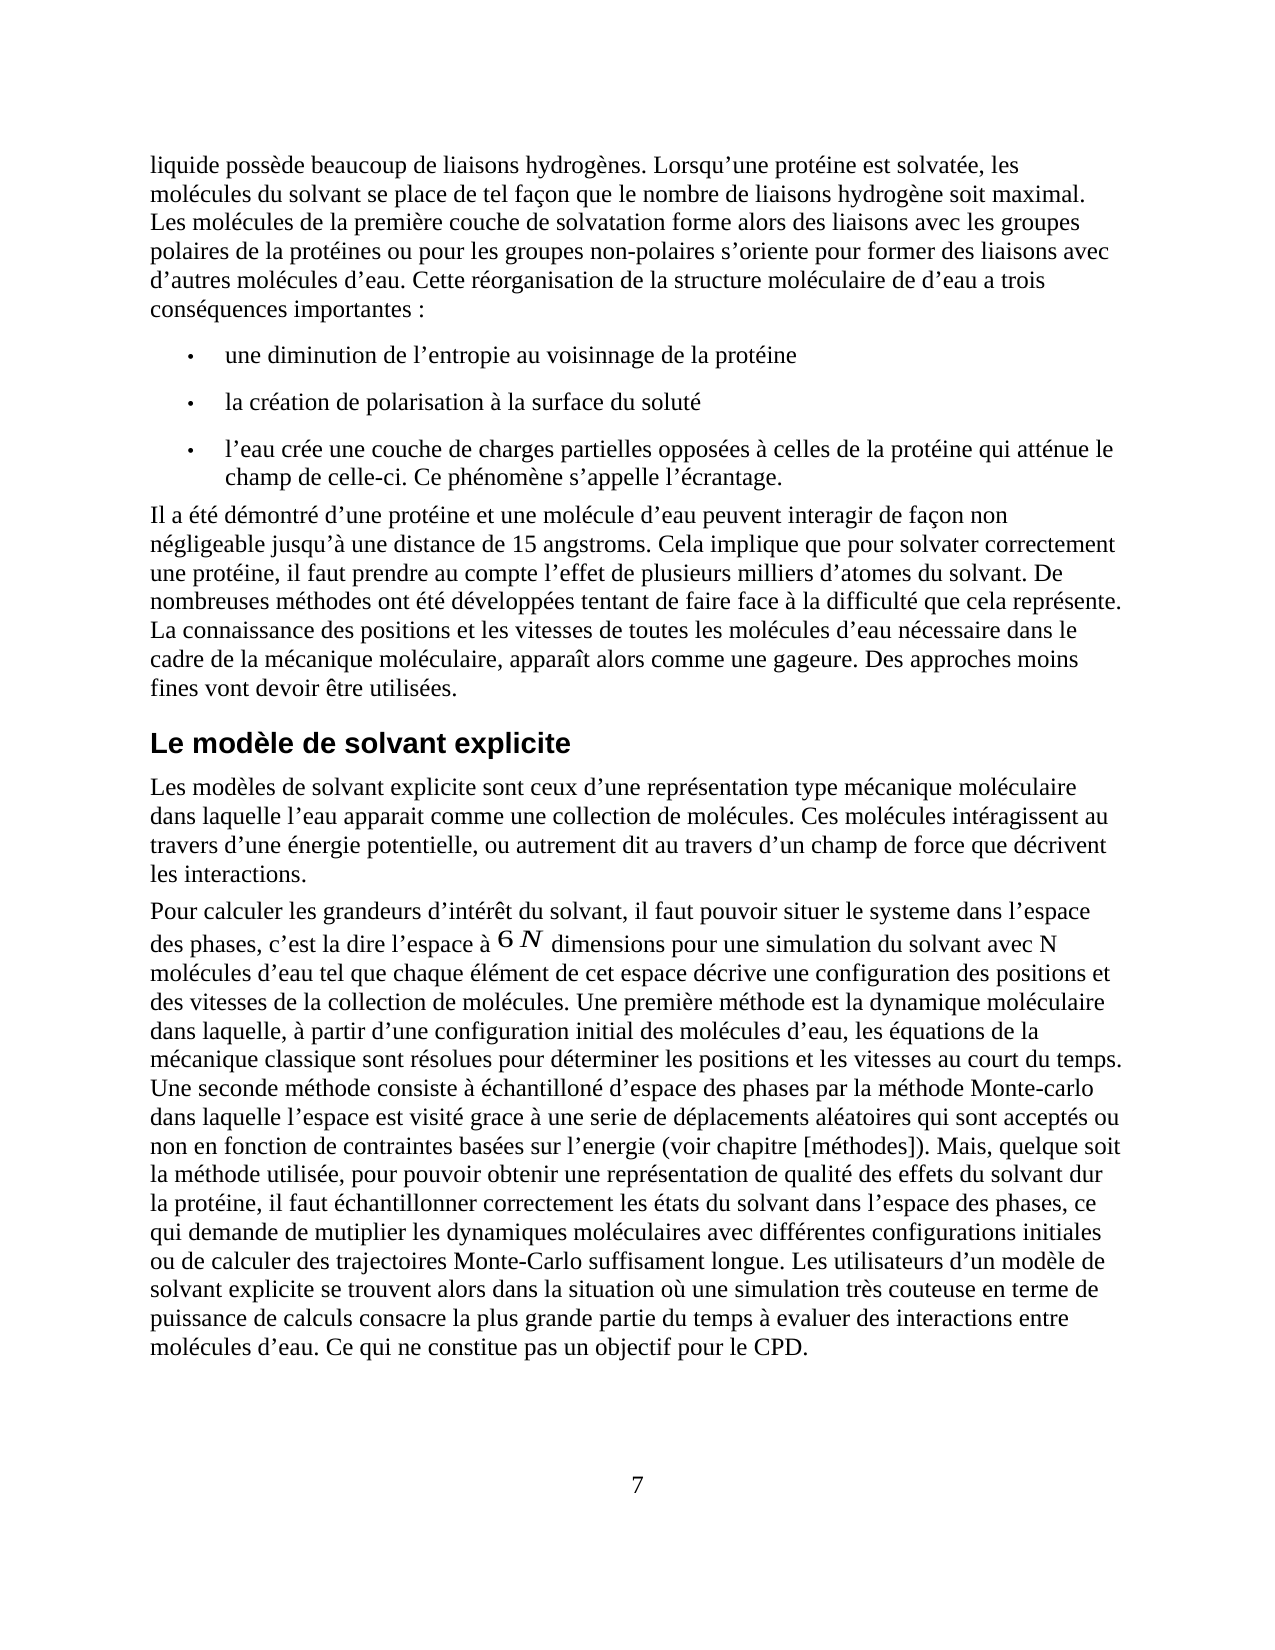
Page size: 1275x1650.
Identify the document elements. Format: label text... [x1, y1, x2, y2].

text Pour calculer les grandeurs d’intérêt du solvant, il faut pouvoir situer le systeme dans l’espace des phases, c’est la dire l’espace à dimensions pour une simulation du solvant avec N molécules d’eau tel que chaque élément de cet espace décrive une configuration des positions et des vitesses de la collection de molécules. Une première méthode est la dynamique moléculaire dans laquelle, à partir d’une configuration initial des molécules d’eau, les équations de la mécanique classique sont résolues pour déterminer les positions et les vitesses au court du temps. Une seconde méthode consiste à échantilloné d’espace des phases par la méthode Monte-carlo dans laquelle l’espace est visité grace à une serie de déplacements aléatoires qui sont acceptés ou non en fonction de contraintes basées sur l’energie (voir chapitre [méthodes]). Mais, quelque soit la méthode utilisée, pour pouvoir obtenir une représentation de qualité des effets du solvant dur la protéine, il faut échantillonner correctement les états du solvant dans l’espace des phases, ce qui demande de mutiplier les dynamiques moléculaires avec différentes configurations initiales ou de calculer des trajectoires Monte-Carlo suffisament longue. Les utilisateurs d’un modèle de solvant explicite se trouvent alors dans la situation où une simulation très couteuse en terme de puissance de calculs consacre la plus grande partie du temps à evaluer des interactions entre molécules d’eau. Ce qui ne constitue pas un objectif pour le CPD. [150, 896, 1125, 1361]
text Il a été démontré d’une protéine et une molécule d’eau peuvent interagir de façon non négligeable jusqu’à une distance de 15 angstroms. Cela implique que pour solvater correctement une protéine, il faut prendre au compte l’effet de plusieurs milliers d’atomes du solvant. De nombreuses méthodes ont été développées tentant de faire face à la difficulté que cela représente. La connaissance des positions et les vitesses de toutes les molécules d’eau nécessaire dans le cadre de la mécanique moléculaire, apparaît alors comme une gageure. Des approches moins fines vont devoir être utilisées. [150, 500, 1125, 701]
list l’eau crée une couche de charges partielles opposées à celles de la protéine qui atténue le champ de celle-ci. Ce phénomène s’appelle l’écrantage. [187, 434, 1125, 491]
list une diminution de l’entropie au voisinnage de la protéine [187, 340, 1125, 369]
list la création de polarisation à la surface du soluté [187, 387, 1125, 416]
subtitle Le modèle de solvant explicite [150, 726, 1125, 760]
text liquide possède beaucoup de liaisons hydrogènes. Lorsqu’une protéine est solvatée, les molécules du solvant se place de tel façon que le nombre de liaisons hydrogène soit maximal. Les molécules de la première couche de solvatation forme alors des liaisons avec les groupes polaires de la protéines ou pour les groupes non-polaires s’oriente pour former des liaisons avec d’autres molécules d’eau. Cette réorganisation de la structure moléculaire de d’eau a trois conséquences importantes : [150, 150, 1125, 322]
text Les modèles de solvant explicite sont ceux d’une représentation type mécanique moléculaire dans laquelle l’eau apparait comme une collection de molécules. Ces molécules intéragissent au travers d’une énergie potentielle, ou autrement dit au travers d’un champ de force que décrivent les interactions. [150, 772, 1125, 887]
